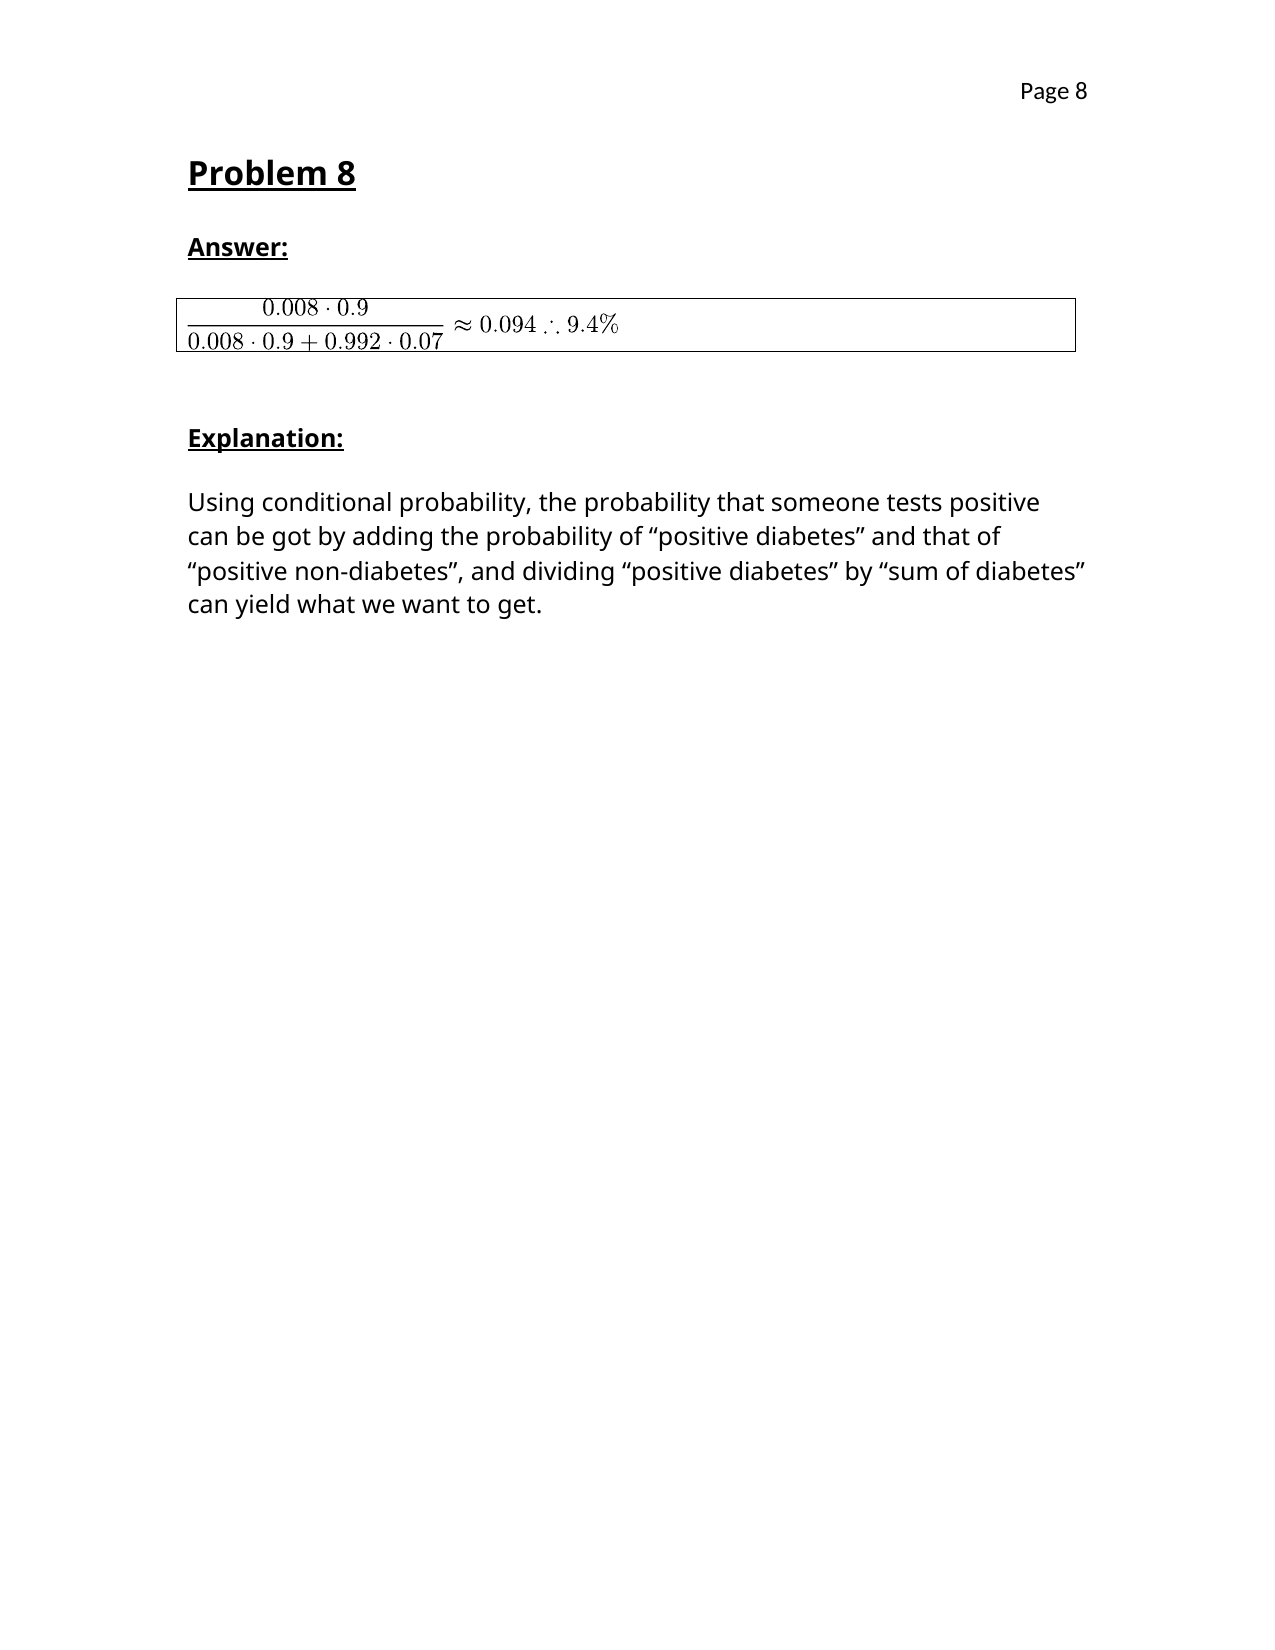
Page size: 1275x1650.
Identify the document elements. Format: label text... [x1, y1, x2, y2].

text Problem 8 [187, 150, 1087, 195]
table_header [310, 299, 1075, 351]
text Explanation: [187, 420, 1087, 454]
text Using conditional probability, the probability that someone tests positive can be got by adding the probability of “positive diabetes” and that of “positive non-diabetes”, and dividing “positive diabetes” by “sum of diabetes” can yield what we want to get. [187, 485, 1087, 621]
text Answer: [187, 229, 1087, 263]
table_header [177, 299, 308, 351]
